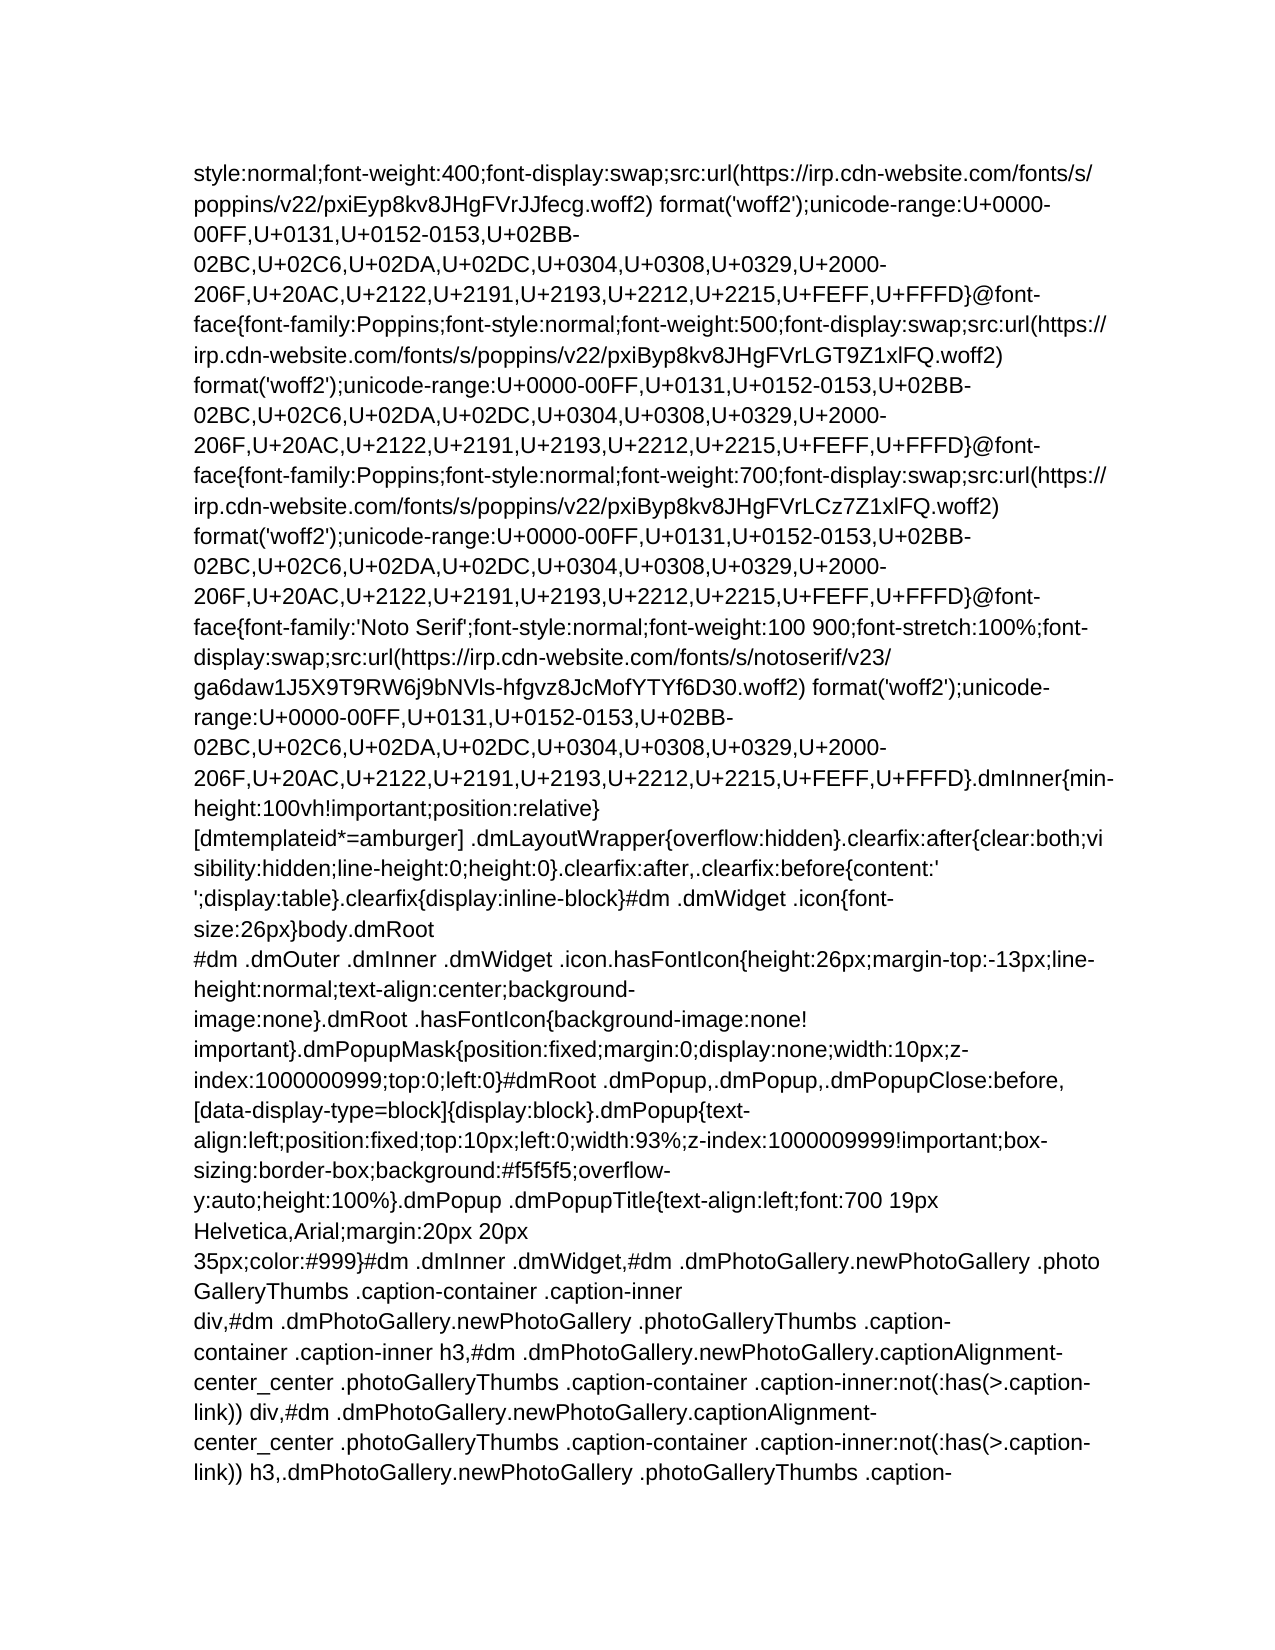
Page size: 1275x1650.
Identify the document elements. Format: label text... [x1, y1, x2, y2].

table_cell style:normal;font-weight:400;font-display:swap;src:url(https://irp.cdn-website.com/fonts/s/poppins/v22/pxiEyp8kv8JHgFVrJJfecg.woff2) format('woff2');unicode-range:U+0000-00FF,U+0131,U+0152-0153,U+02BB-02BC,U+02C6,U+02DA,U+02DC,U+0304,U+0308,U+0329,U+2000-206F,U+20AC,U+2122,U+2191,U+2193,U+2212,U+2215,U+FEFF,U+FFFD}@font-face{font-family:Poppins;font-style:normal;font-weight:500;font-display:swap;src:url(https://irp.cdn-website.com/fonts/s/poppins/v22/pxiByp8kv8JHgFVrLGT9Z1xlFQ.woff2) format('woff2');unicode-range:U+0000-00FF,U+0131,U+0152-0153,U+02BB-02BC,U+02C6,U+02DA,U+02DC,U+0304,U+0308,U+0329,U+2000-206F,U+20AC,U+2122,U+2191,U+2193,U+2212,U+2215,U+FEFF,U+FFFD}@font-face{font-family:Poppins;font-style:normal;font-weight:700;font-display:swap;src:url(https://irp.cdn-website.com/fonts/s/poppins/v22/pxiByp8kv8JHgFVrLCz7Z1xlFQ.woff2) format('woff2');unicode-range:U+0000-00FF,U+0131,U+0152-0153,U+02BB-02BC,U+02C6,U+02DA,U+02DC,U+0304,U+0308,U+0329,U+2000-206F,U+20AC,U+2122,U+2191,U+2193,U+2212,U+2215,U+FEFF,U+FFFD}@font-face{font-family:'Noto Serif';font-style:normal;font-weight:100 900;font-stretch:100%;font-display:swap;src:url(https://irp.cdn-website.com/fonts/s/notoserif/v23/ga6daw1J5X9T9RW6j9bNVls-hfgvz8JcMofYTYf6D30.woff2) format('woff2');unicode-range:U+0000-00FF,U+0131,U+0152-0153,U+02BB-02BC,U+02C6,U+02DA,U+02DC,U+0304,U+0308,U+0329,U+2000-206F,U+20AC,U+2122,U+2191,U+2193,U+2212,U+2215,U+FEFF,U+FFFD}.dmInner{min-height:100vh!important;position:relative}[dmtemplateid*=amburger] .dmLayoutWrapper{overflow:hidden}.clearfix:after{clear:both;visibility:hidden;line-height:0;height:0}.clearfix:after,.clearfix:before{content:' ';display:table}.clearfix{display:inline-block}#dm .dmWidget .icon{font-size:26px}body.dmRoot #dm .dmOuter .dmInner .dmWidget .icon.hasFontIcon{height:26px;margin-top:-13px;line-height:normal;text-align:center;background-image:none}.dmRoot .hasFontIcon{background-image:none!important}.dmPopupMask{position:fixed;margin:0;display:none;width:10px;z-index:1000000999;top:0;left:0}#dmRoot .dmPopup,.dmPopup,.dmPopupClose:before,[data-display-type=block]{display:block}.dmPopup{text-align:left;position:fixed;top:10px;left:0;width:93%;z-index:1000009999!important;box-sizing:border-box;background:#f5f5f5;overflow-y:auto;height:100%}.dmPopup .dmPopupTitle{text-align:left;font:700 19px Helvetica,Arial;margin:20px 20px 35px;color:#999}#dm .dmInner .dmWidget,#dm .dmPhotoGallery.newPhotoGallery .photoGalleryThumbs .caption-container .caption-inner div,#dm .dmPhotoGallery.newPhotoGallery .photoGalleryThumbs .caption-container .caption-inner h3,#dm .dmPhotoGallery.newPhotoGallery.captionAlignment-center_center .photoGalleryThumbs .caption-container .caption-inner:not(:has(>.caption-link)) div,#dm .dmPhotoGallery.newPhotoGallery.captionAlignment-center_center .photoGalleryThumbs .caption-container .caption-inner:not(:has(>.caption-link)) h3,.dmPhotoGallery.newPhotoGallery .photoGalleryThumbs .caption- [183, 150, 1125, 1496]
table_cell [150, 150, 183, 1496]
